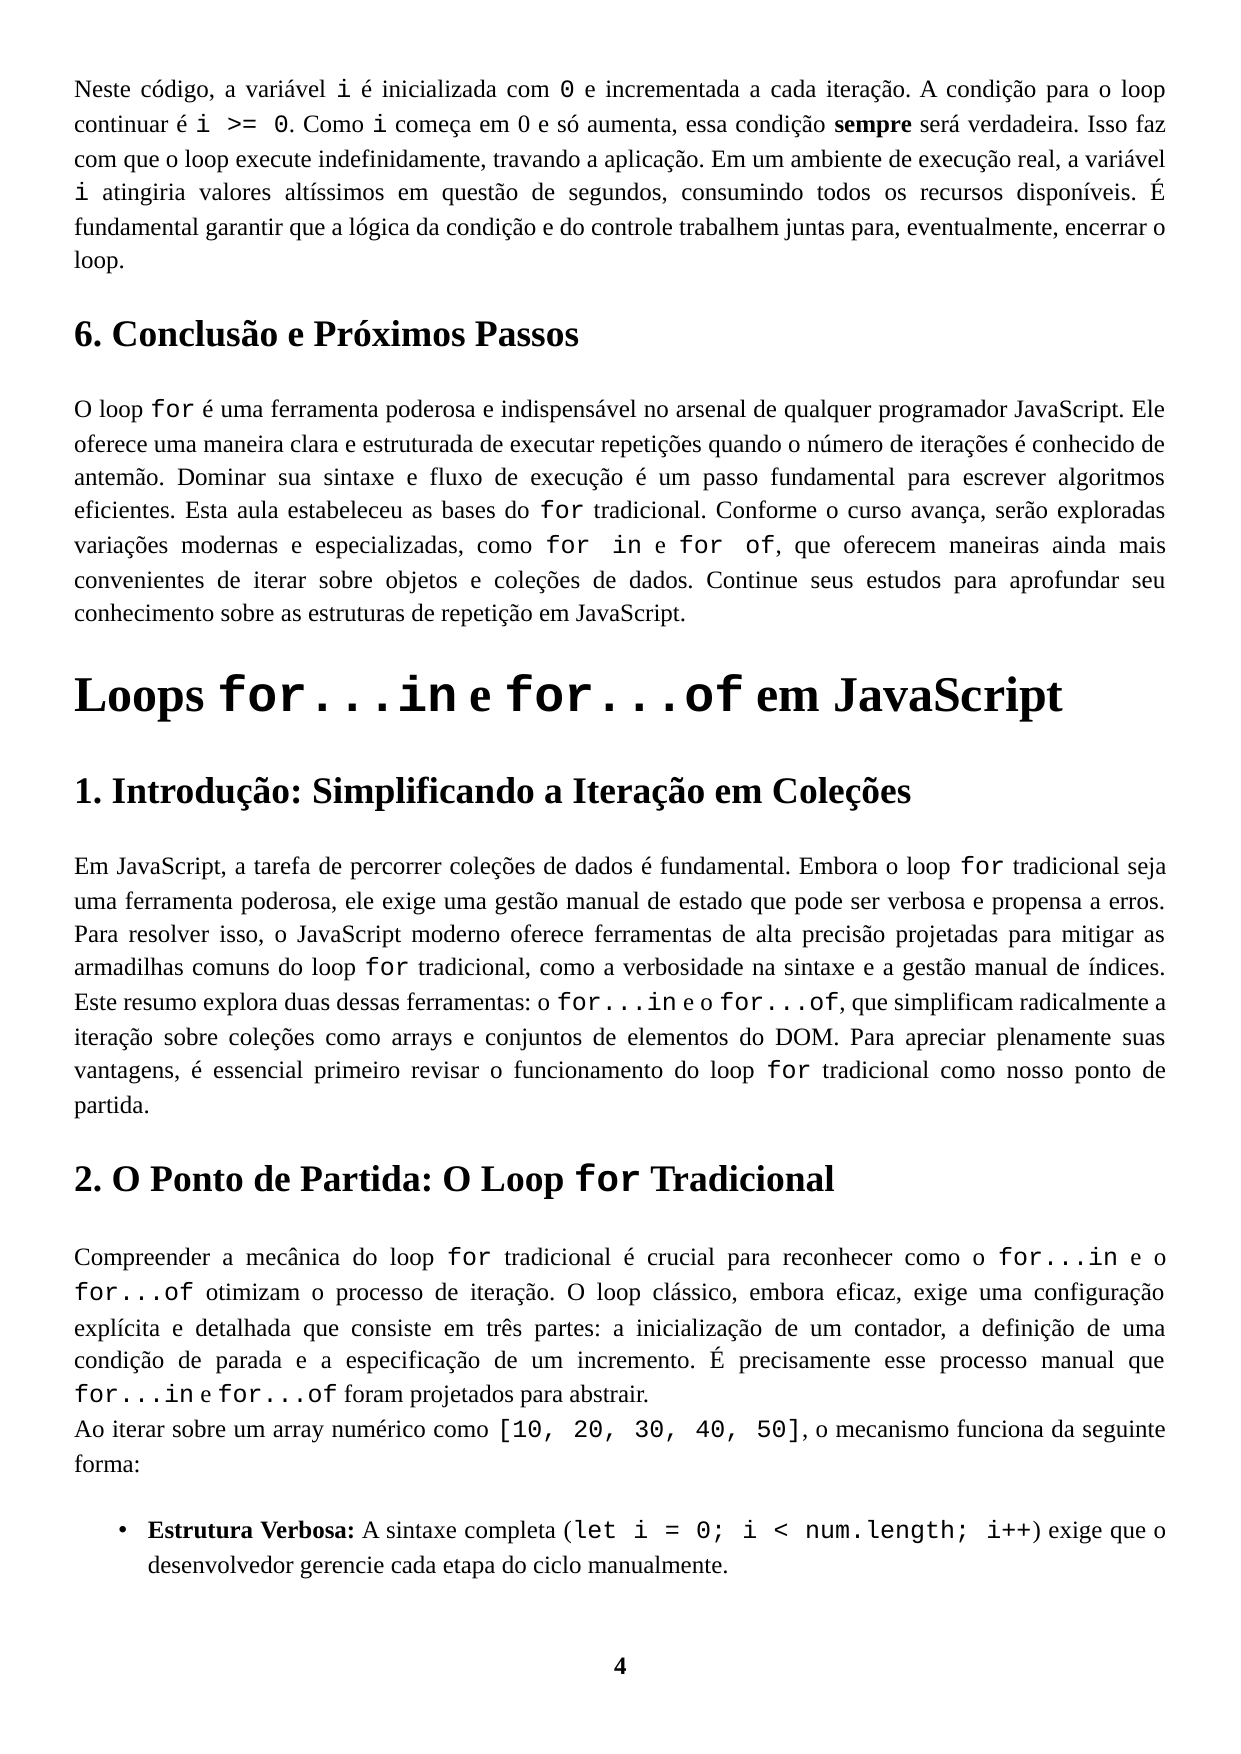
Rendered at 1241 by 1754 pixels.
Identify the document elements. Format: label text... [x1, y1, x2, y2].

text O loop for é uma ferramenta poderosa e indispensável no arsenal de qualquer programador JavaScript. Ele oferece uma maneira clara e estruturada de executar repetições quando o número de iterações é conhecido de antemão. Dominar sua sintaxe e fluxo de execução é um passo fundamental para escrever algoritmos eficientes. Esta aula estabeleceu as bases do for tradicional. Conforme o curso avança, serão exploradas variações modernas e especializadas, como for in e for of, que oferecem maneiras ainda mais convenientes de iterar sobre objetos e coleções de dados. Continue seus estudos para aprofundar seu conhecimento sobre as estruturas de repetição em JavaScript. [74, 394, 1166, 627]
subtitle 1. Introdução: Simplificando a Iteração em Coleções [74, 768, 1166, 811]
text Neste código, a variável i é inicializada com 0 e incrementada a cada iteração. A condição para o loop continuar é i >= 0. Como i começa em 0 e só aumenta, essa condição sempre será verdadeira. Isso faz com que o loop execute indefinidamente, travando a aplicação. Em um ambiente de execução real, a variável i atingiria valores altíssimos em questão de segundos, consumindo todos os recursos disponíveis. É fundamental garantir que a lógica da condição e do controle trabalhem juntas para, eventualmente, encerrar o loop. [74, 74, 1166, 274]
text Em JavaScript, a tarefa de percorrer coleções de dados é fundamental. Embora o loop for tradicional seja uma ferramenta poderosa, ele exige uma gestão manual de estado que pode ser verbosa e propensa a erros. Para resolver isso, o JavaScript moderno oferece ferramentas de alta precisão projetadas para mitigar as armadilhas comuns do loop for tradicional, como a verbosidade na sintaxe e a gestão manual de índices. Este resumo explora duas dessas ferramentas: o for...in e o for...of, que simplificam radicalmente a iteração sobre coleções como arrays e conjuntos de elementos do DOM. Para apreciar plenamente suas vantagens, é essencial primeiro revisar o funcionamento do loop for tradicional como nosso ponto de partida. [74, 851, 1166, 1119]
subtitle 6. Conclusão e Próximos Passos [74, 311, 1166, 354]
subtitle 2. O Ponto de Partida: O Loop for Tradicional [74, 1156, 1166, 1202]
text Ao iterar sobre um array numérico como [10, 20, 30, 40, 50], o mecanismo funciona da seguinte forma: [74, 1414, 1166, 1478]
text Compreender a mecânica do loop for tradicional é crucial para reconhecer como o for...in e o for...of otimizam o processo de iteração. O loop clássico, embora eficaz, exige uma configuração explícita e detalhada que consiste em três partes: a inicialização de um contador, a definição de uma condição de parada e a especificação de um incremento. É precisamente esse processo manual que for...in e for...of foram projetados para abstrair. [74, 1242, 1166, 1409]
list Estrutura Verbosa: A sintaxe completa (let i = 0; i < num.length; i++) exige que o desenvolvedor gerencie cada etapa do ciclo manualmente. [118, 1515, 1166, 1579]
subtitle Loops for...in e for...of em JavaScript [74, 664, 1166, 726]
